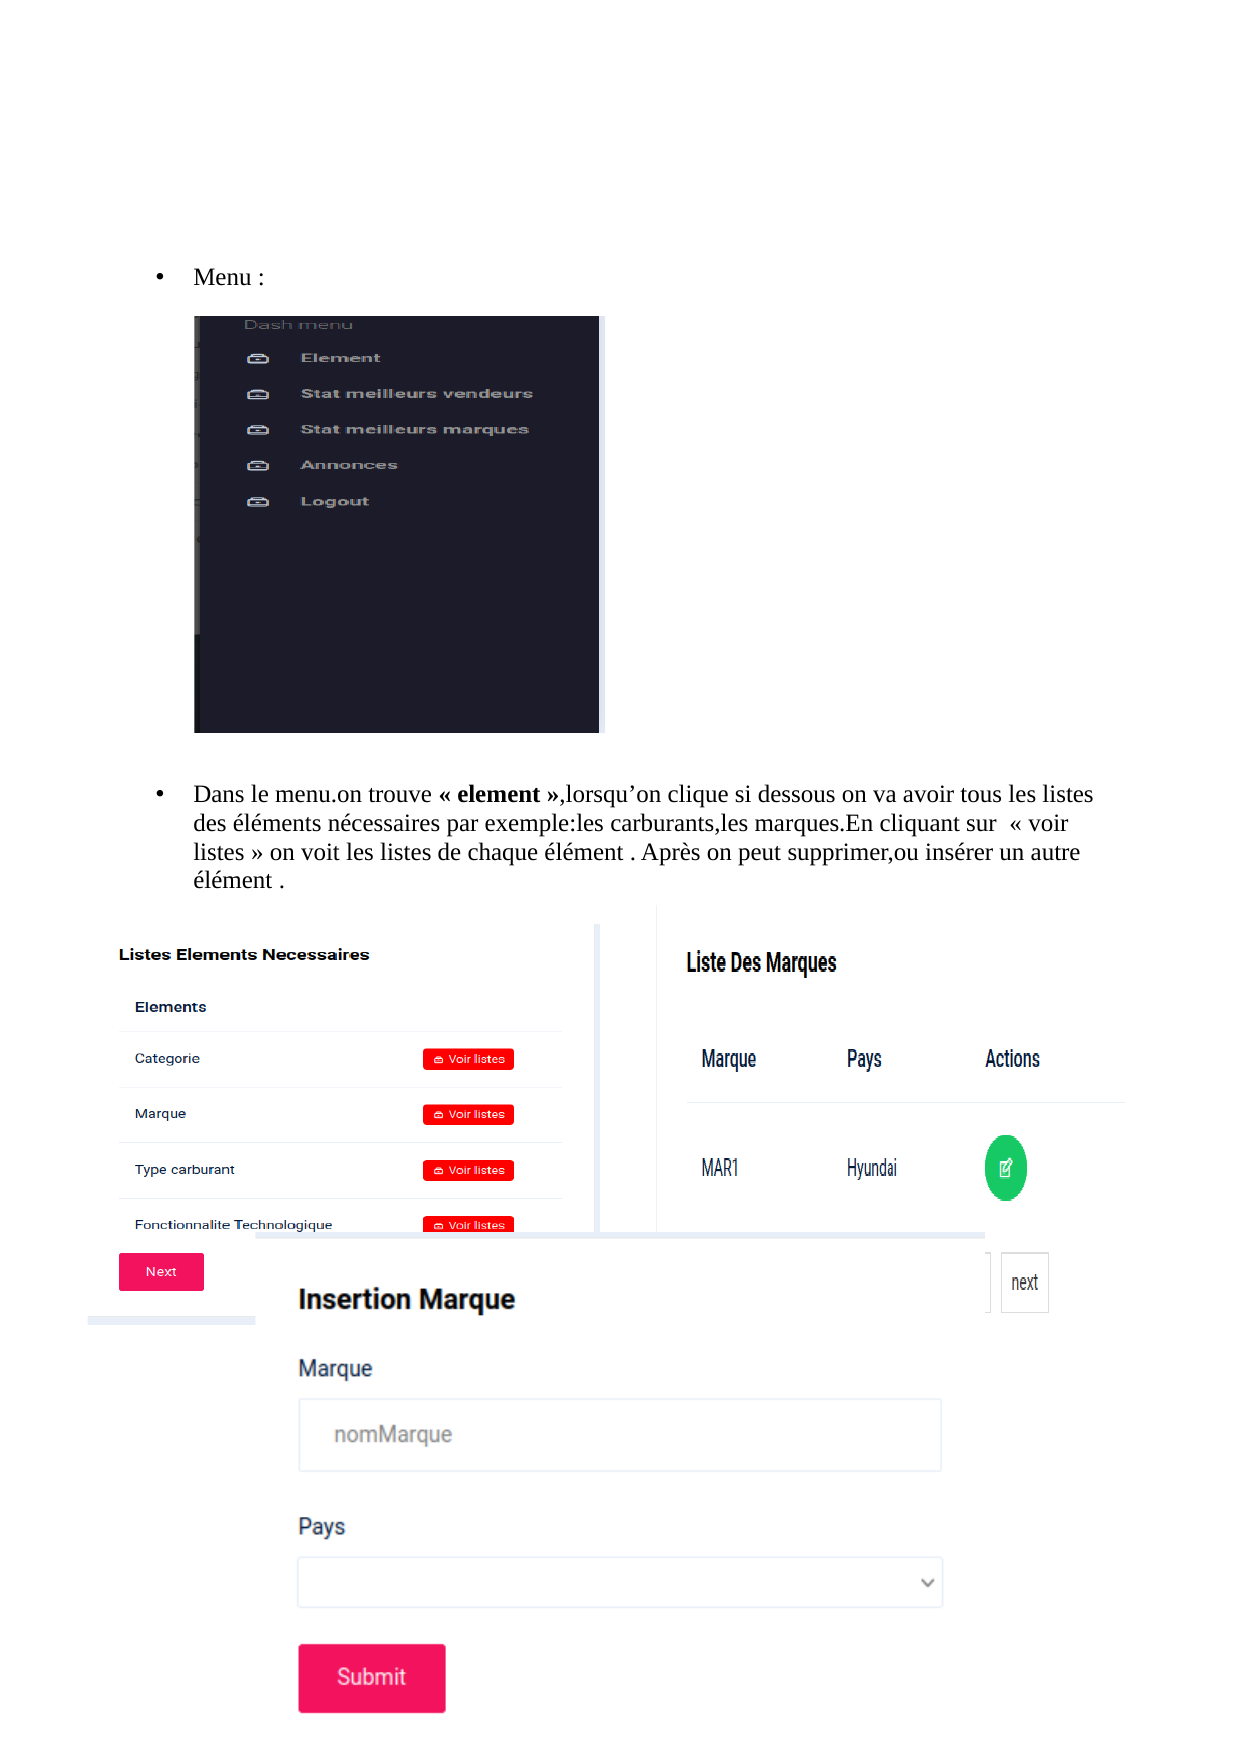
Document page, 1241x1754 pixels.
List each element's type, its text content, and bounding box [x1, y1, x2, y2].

list Dans le menu.on trouve « element »,lorsqu’on clique si dessous on va avoir tous les listes des éléments nécessaires par exemple:les carburants,les marques.En cliquant sur « voir listes » on voit les listes de chaque élément . Après on peut supprimer,ou insérer un autre élément . [156, 779, 1122, 894]
picture [87, 905, 1125, 1754]
picture [194, 316, 606, 733]
list Menu : [156, 262, 1122, 291]
